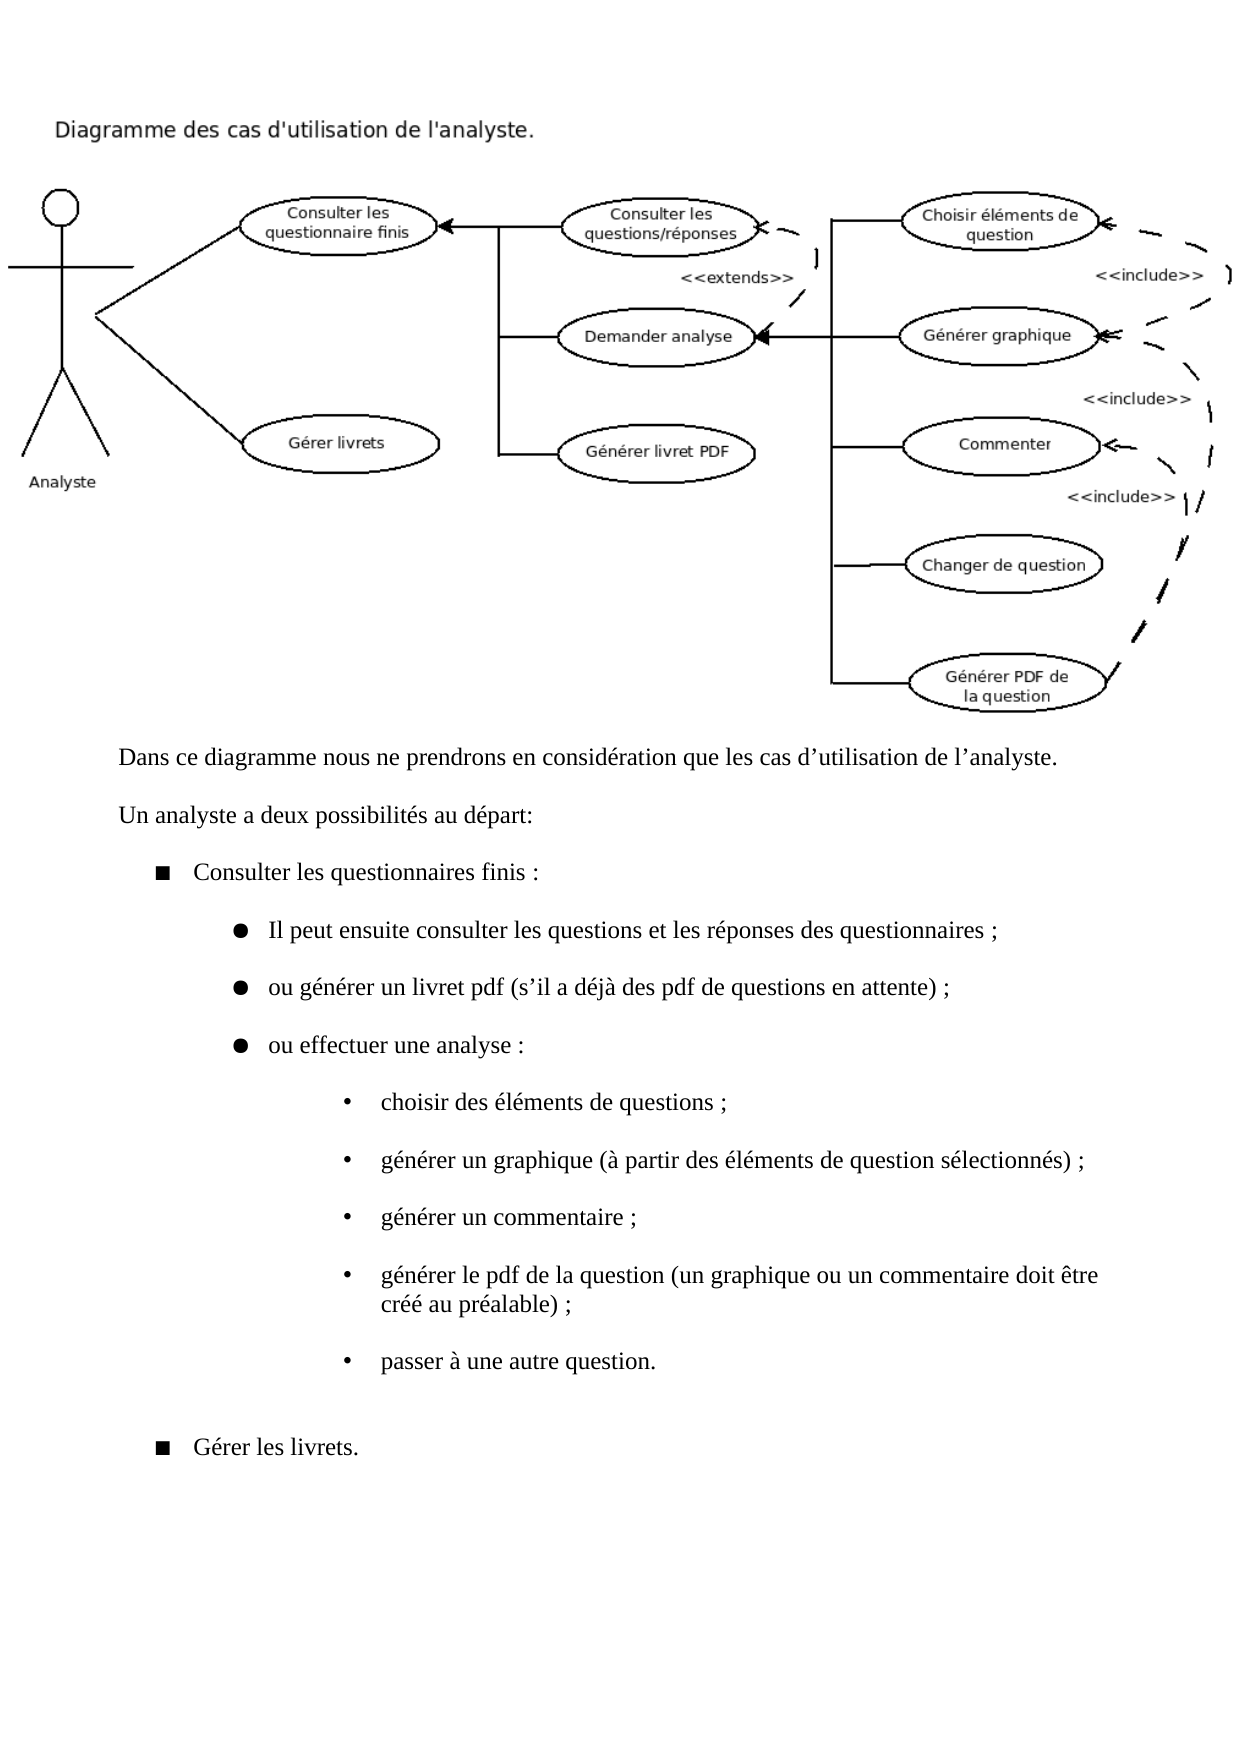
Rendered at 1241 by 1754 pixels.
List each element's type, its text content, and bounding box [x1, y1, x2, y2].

list générer un graphique (à partir des éléments de question sélectionnés) ; [343, 1145, 1122, 1174]
list ou effectuer une analyse : [231, 1030, 1122, 1059]
list générer le pdf de la question (un graphique ou un commentaire doit être créé au préalable) ; [343, 1260, 1122, 1317]
list choisir des éléments de questions ; [343, 1087, 1122, 1116]
text Dans ce diagramme nous ne prendrons en considération que les cas d’utilisation de l’analyste. [118, 742, 1122, 771]
list ou générer un livret pdf (s’il a déjà des pdf de questions en attente) ; [231, 972, 1122, 1001]
text Un analyste a deux possibilités au départ: [118, 800, 1122, 829]
list générer un commentaire ; [343, 1202, 1122, 1231]
list Consulter les questionnaires finis : [156, 857, 1122, 886]
list passer à une autre question. [343, 1346, 1122, 1375]
list Il peut ensuite consulter les questions et les réponses des questionnaires ; [231, 915, 1122, 944]
picture [7, 118, 1233, 714]
list Gérer les livrets. [156, 1432, 1122, 1461]
